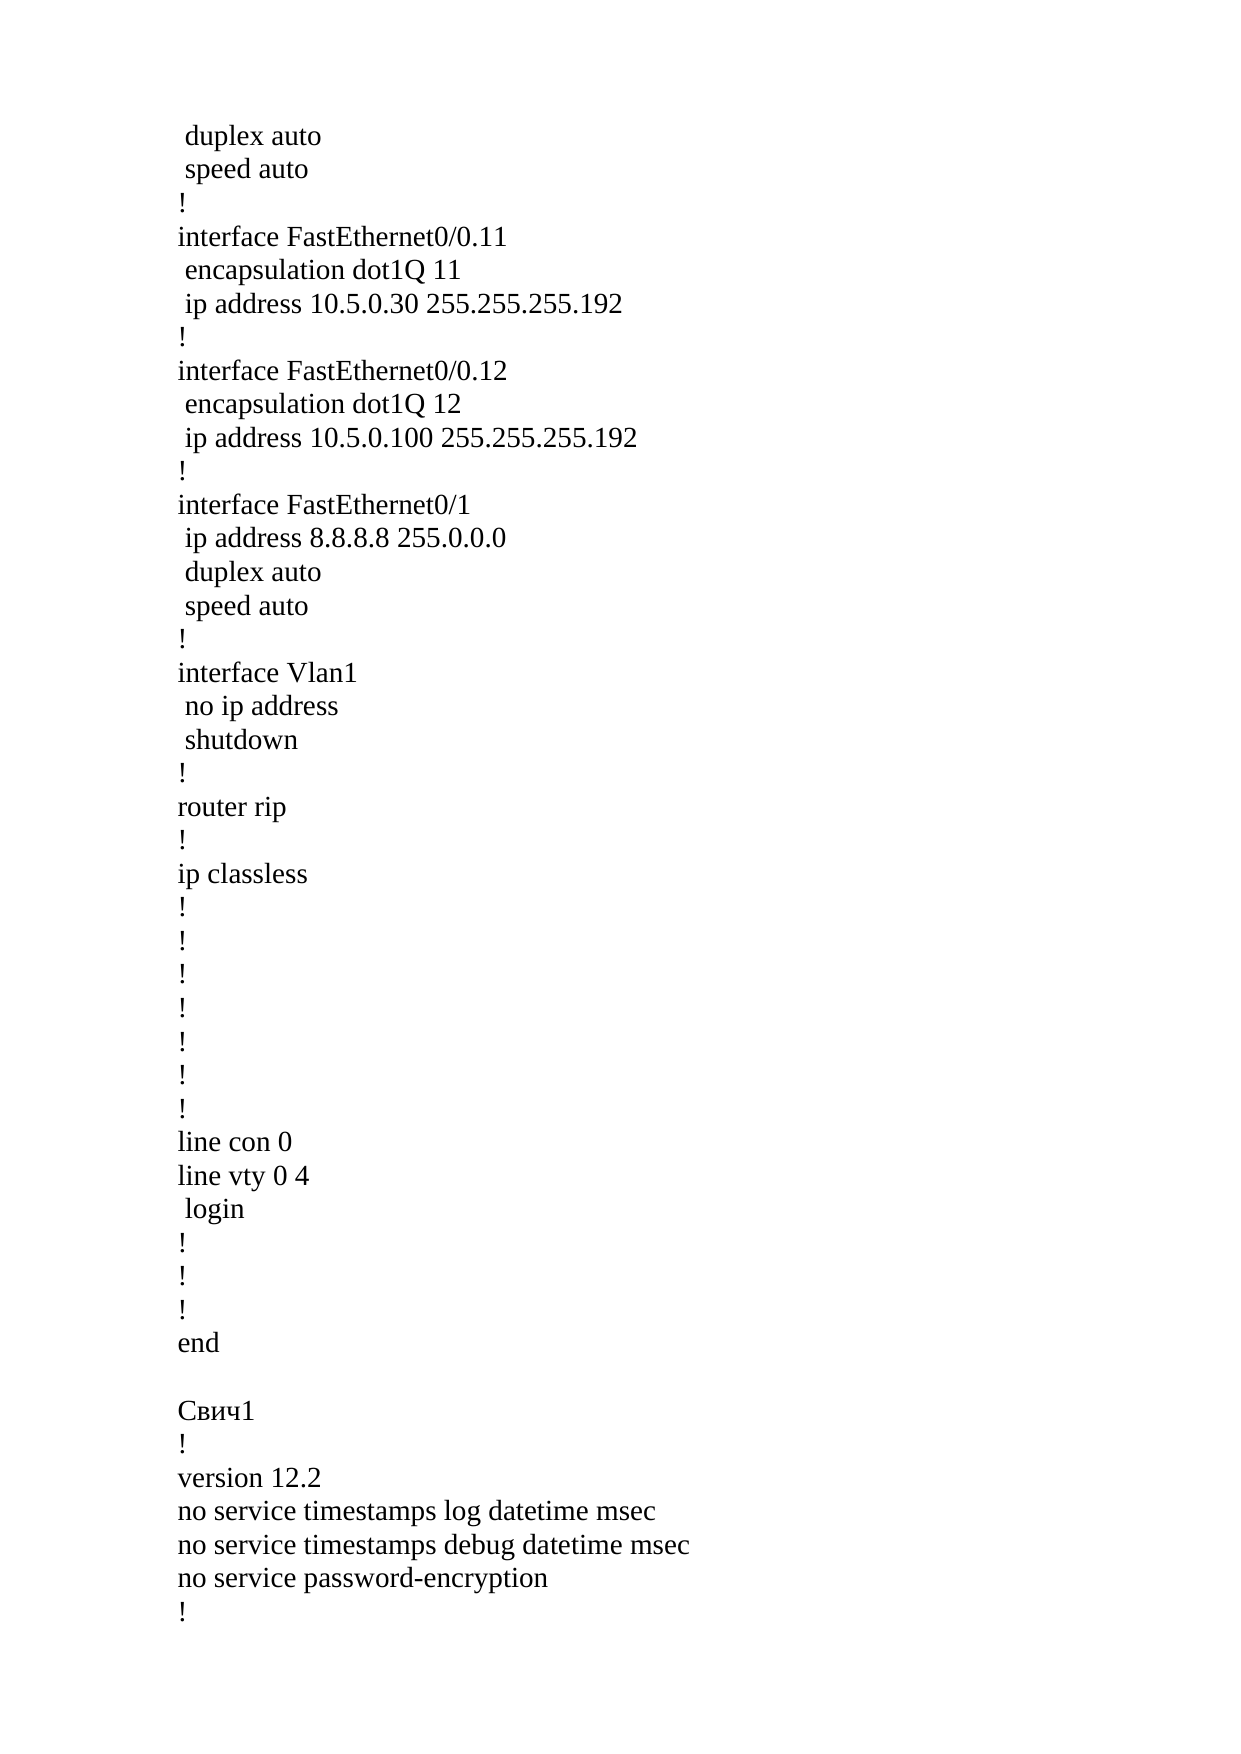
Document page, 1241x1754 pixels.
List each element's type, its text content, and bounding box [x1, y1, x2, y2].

text duplex auto [177, 118, 1152, 152]
text ! [177, 621, 1152, 655]
text ! [177, 1091, 1152, 1124]
text ip address 8.8.8.8 255.0.0.0 [177, 521, 1152, 554]
text interface FastEthernet0/0.12 [177, 353, 1152, 386]
text ! [177, 185, 1152, 219]
text duplex auto [177, 554, 1152, 588]
text ! [177, 990, 1152, 1024]
text end [177, 1326, 1152, 1359]
text ! [177, 1292, 1152, 1326]
text ! [177, 453, 1152, 487]
text router rip [177, 789, 1152, 822]
text no service password-encryption [177, 1560, 1152, 1594]
text ip address 10.5.0.30 255.255.255.192 [177, 286, 1152, 319]
text interface FastEthernet0/0.11 [177, 219, 1152, 252]
text ! [177, 319, 1152, 353]
text ! [177, 1426, 1152, 1460]
text ! [177, 1024, 1152, 1057]
text ! [177, 1594, 1152, 1627]
text speed auto [177, 588, 1152, 621]
text ! [177, 755, 1152, 789]
text no service timestamps log datetime msec [177, 1493, 1152, 1527]
text login [177, 1191, 1152, 1225]
text no service timestamps debug datetime msec [177, 1527, 1152, 1560]
text version 12.2 [177, 1460, 1152, 1493]
text encapsulation dot1Q 12 [177, 386, 1152, 420]
text ! [177, 889, 1152, 923]
text ! [177, 1057, 1152, 1091]
text line vty 0 4 [177, 1158, 1152, 1191]
text encapsulation dot1Q 11 [177, 252, 1152, 286]
text no ip address [177, 688, 1152, 722]
text ip classless [177, 856, 1152, 889]
text ! [177, 1225, 1152, 1258]
text ip address 10.5.0.100 255.255.255.192 [177, 420, 1152, 453]
text interface Vlan1 [177, 655, 1152, 688]
text ! [177, 923, 1152, 957]
text Свич1 [177, 1393, 1152, 1426]
text ! [177, 957, 1152, 990]
text ! [177, 1258, 1152, 1292]
text line con 0 [177, 1124, 1152, 1158]
text interface FastEthernet0/1 [177, 487, 1152, 521]
text speed auto [177, 152, 1152, 185]
text shutdown [177, 722, 1152, 755]
text ! [177, 822, 1152, 856]
